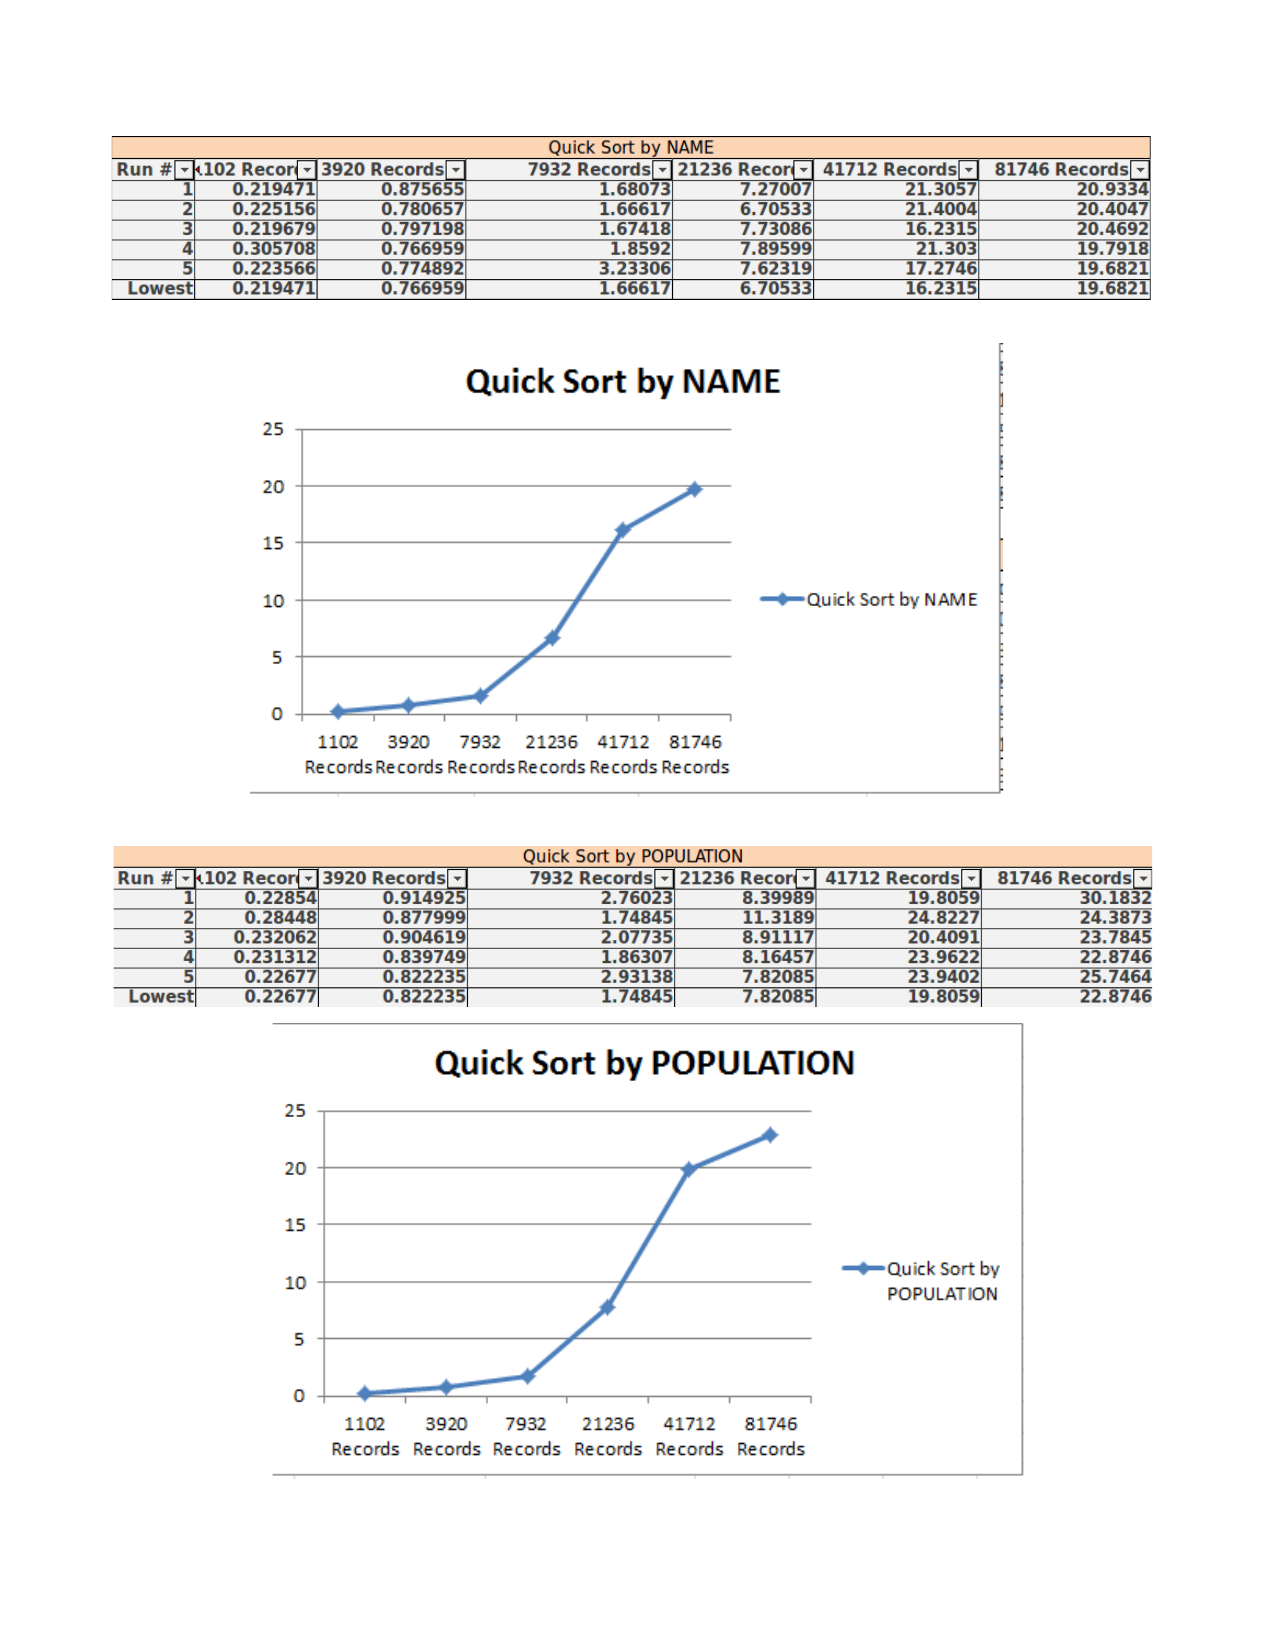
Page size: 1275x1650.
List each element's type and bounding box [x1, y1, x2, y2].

picture [113, 846, 1153, 1007]
picture [272, 1023, 1025, 1479]
picture [111, 136, 1151, 300]
picture [250, 343, 1004, 797]
